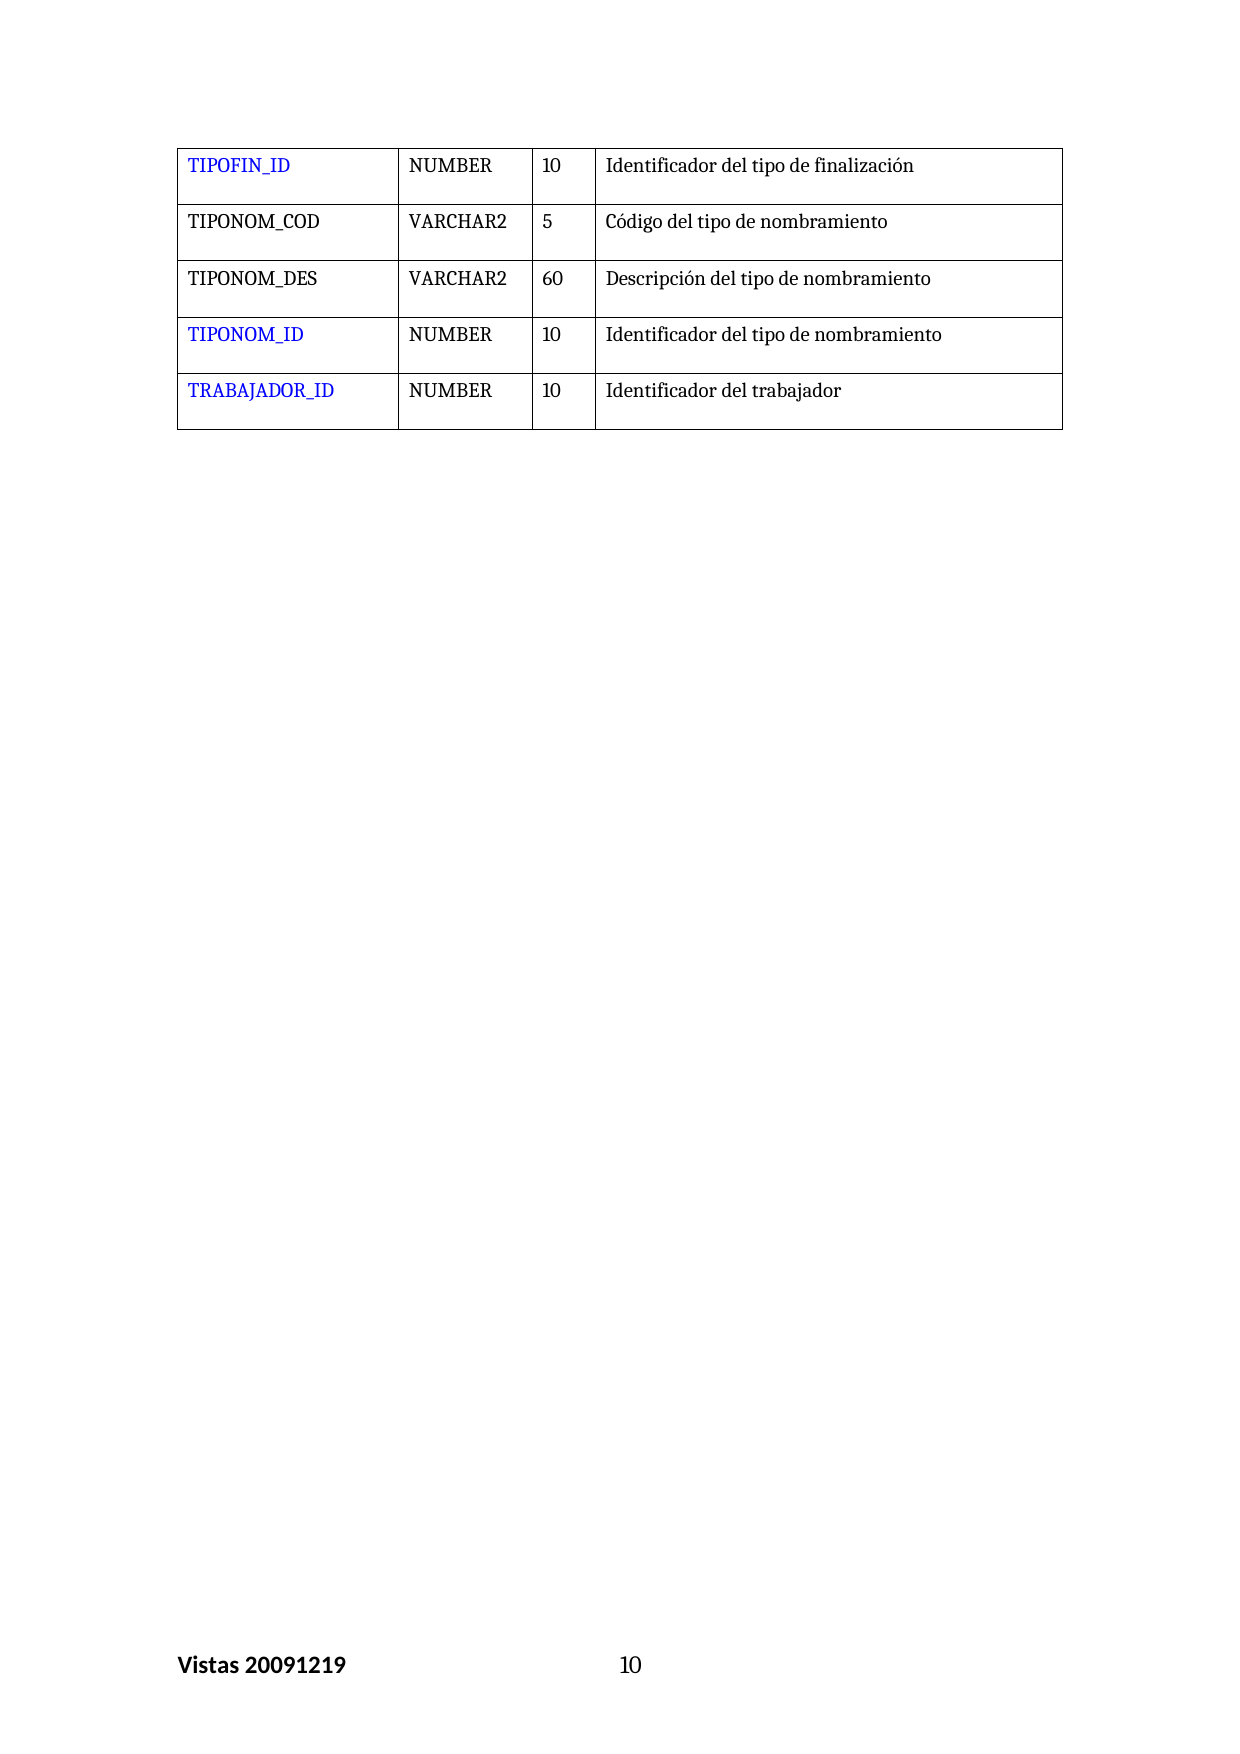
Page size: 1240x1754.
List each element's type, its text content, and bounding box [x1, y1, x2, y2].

table_cell TIPONOM_ID [178, 318, 398, 373]
table_cell TIPONOM_DES [178, 261, 398, 317]
table_cell Descripción del tipo de nombramiento [596, 261, 1062, 317]
table_cell Identificador del tipo de nombramiento [596, 318, 1062, 373]
table_cell 10 [533, 149, 595, 204]
table_cell Código del tipo de nombramiento [596, 205, 1062, 260]
table_cell 10 [533, 374, 595, 429]
table_cell TRABAJADOR_ID [178, 374, 398, 429]
table_cell 5 [533, 205, 595, 260]
table_cell Identificador del trabajador [596, 374, 1062, 429]
table_cell Identificador del tipo de finalización [596, 149, 1062, 204]
table_cell NUMBER [399, 374, 532, 429]
table_cell TIPOFIN_ID [178, 149, 398, 204]
table_cell NUMBER [399, 149, 532, 204]
table_cell VARCHAR2 [399, 205, 532, 260]
table_cell 10 [533, 318, 595, 373]
table_cell NUMBER [399, 318, 532, 373]
table_cell TIPONOM_COD [178, 205, 398, 260]
table_cell 60 [533, 261, 595, 317]
table_cell VARCHAR2 [399, 261, 532, 317]
